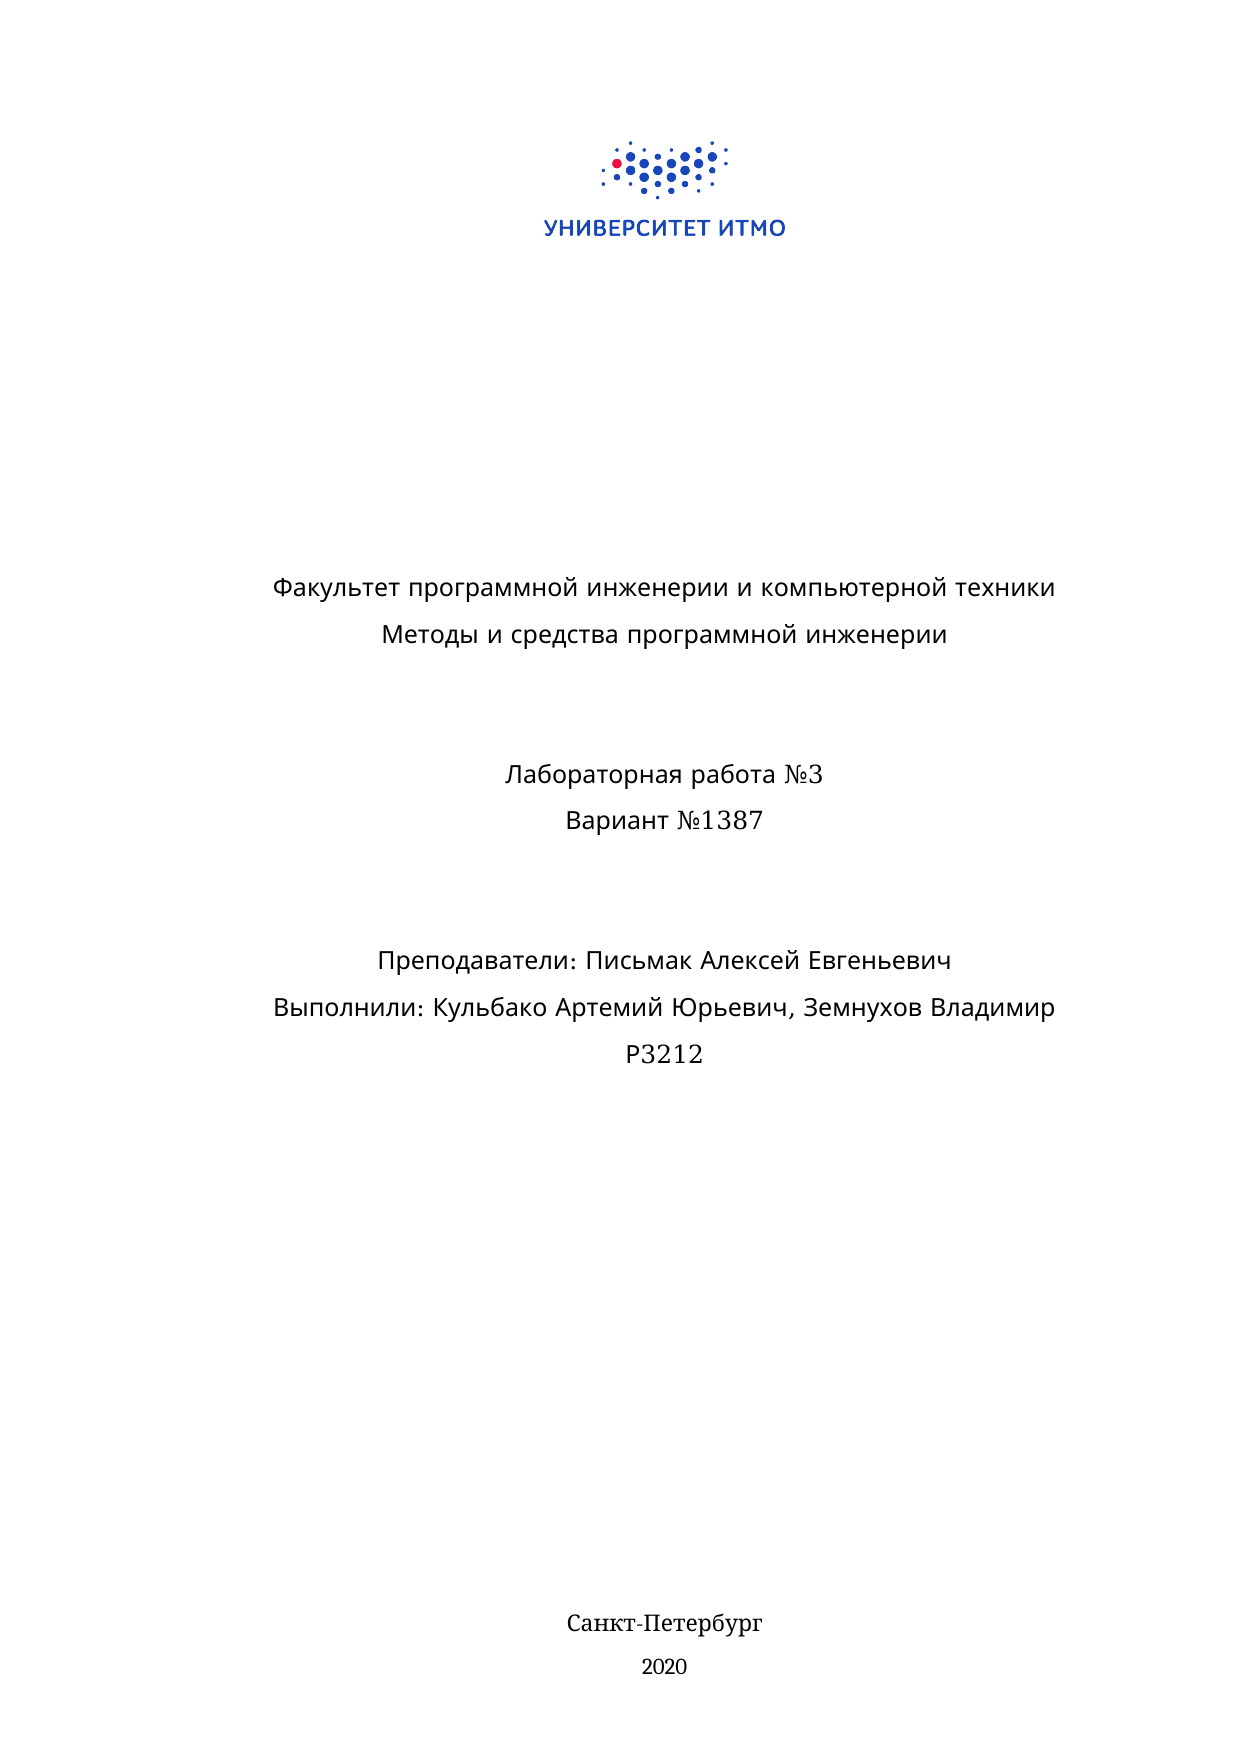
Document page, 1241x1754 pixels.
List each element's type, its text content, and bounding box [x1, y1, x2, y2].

text Выполнили: Кульбако Артемий Юрьевич, Земнухов Владимир [177, 992, 1152, 1022]
text Вариант №1387 [177, 805, 1152, 835]
text Факультет программной инженерии и компьютерной техники [177, 572, 1152, 602]
text Методы и средства программной инженерии [177, 618, 1152, 648]
text Лабораторная работа №3 [177, 758, 1152, 788]
text Преподаватели: Письмак Алексей Евгеньевич [177, 945, 1152, 975]
text Р3212 [177, 1038, 1152, 1068]
